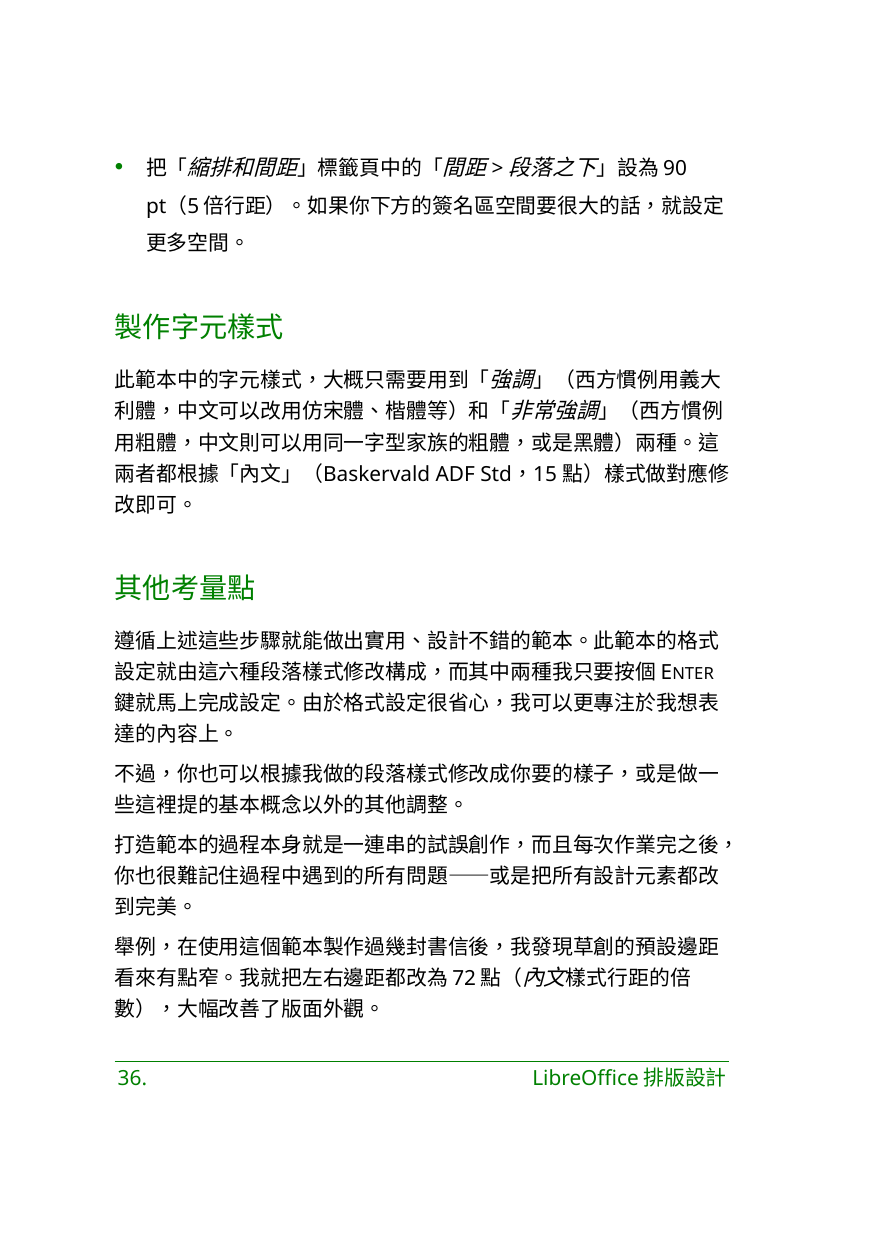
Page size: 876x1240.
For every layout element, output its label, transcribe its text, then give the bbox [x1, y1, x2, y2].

text 舉例，在使用這個範本製作過幾封書信後，我發現草創的預設邊距看來有點窄。我就把左右邊距都改為72點（內文樣式行距的倍數），大幅改善了版面外觀。 [114, 929, 729, 1023]
subtitle 製作字元樣式 [114, 305, 729, 346]
text 此範本中的字元樣式，大概只需要用到「強調」（西方慣例用義大利體，中文可以改用仿宋體、楷體等）和「非常強調」（西方慣例用粗體，中文則可以用同一字型家族的粗體，或是黑體）兩種。這兩者都根據「內文」（Baskervald ADF Std，15 點）樣式做對應修改即可。 [114, 363, 729, 519]
list 把「縮排和間距」標籤頁中的「間距 > 段落之下」設為90 pt（5倍行距）。如果你下方的簽名區空間要很大的話，就設定更多空間。 [114, 146, 729, 258]
subtitle 其他考量點 [114, 566, 729, 606]
text 打造範本的過程本身就是一連串的試誤創作，而且每次作業完之後，你也很難記住過程中遇到的所有問題——或是把所有設計元素都改到完美。 [114, 827, 729, 921]
text 不過，你也可以根據我做的段落樣式修改成你要的樣子，或是做一些這裡提的基本概念以外的其他調整。 [114, 756, 729, 819]
text 遵循上述這些步驟就能做出實用、設計不錯的範本。此範本的格式設定就由這六種段落樣式修改構成，而其中兩種我只要按個Enter鍵就馬上完成設定。由於格式設定很省心，我可以更專注於我想表達的內容上。 [114, 623, 729, 748]
